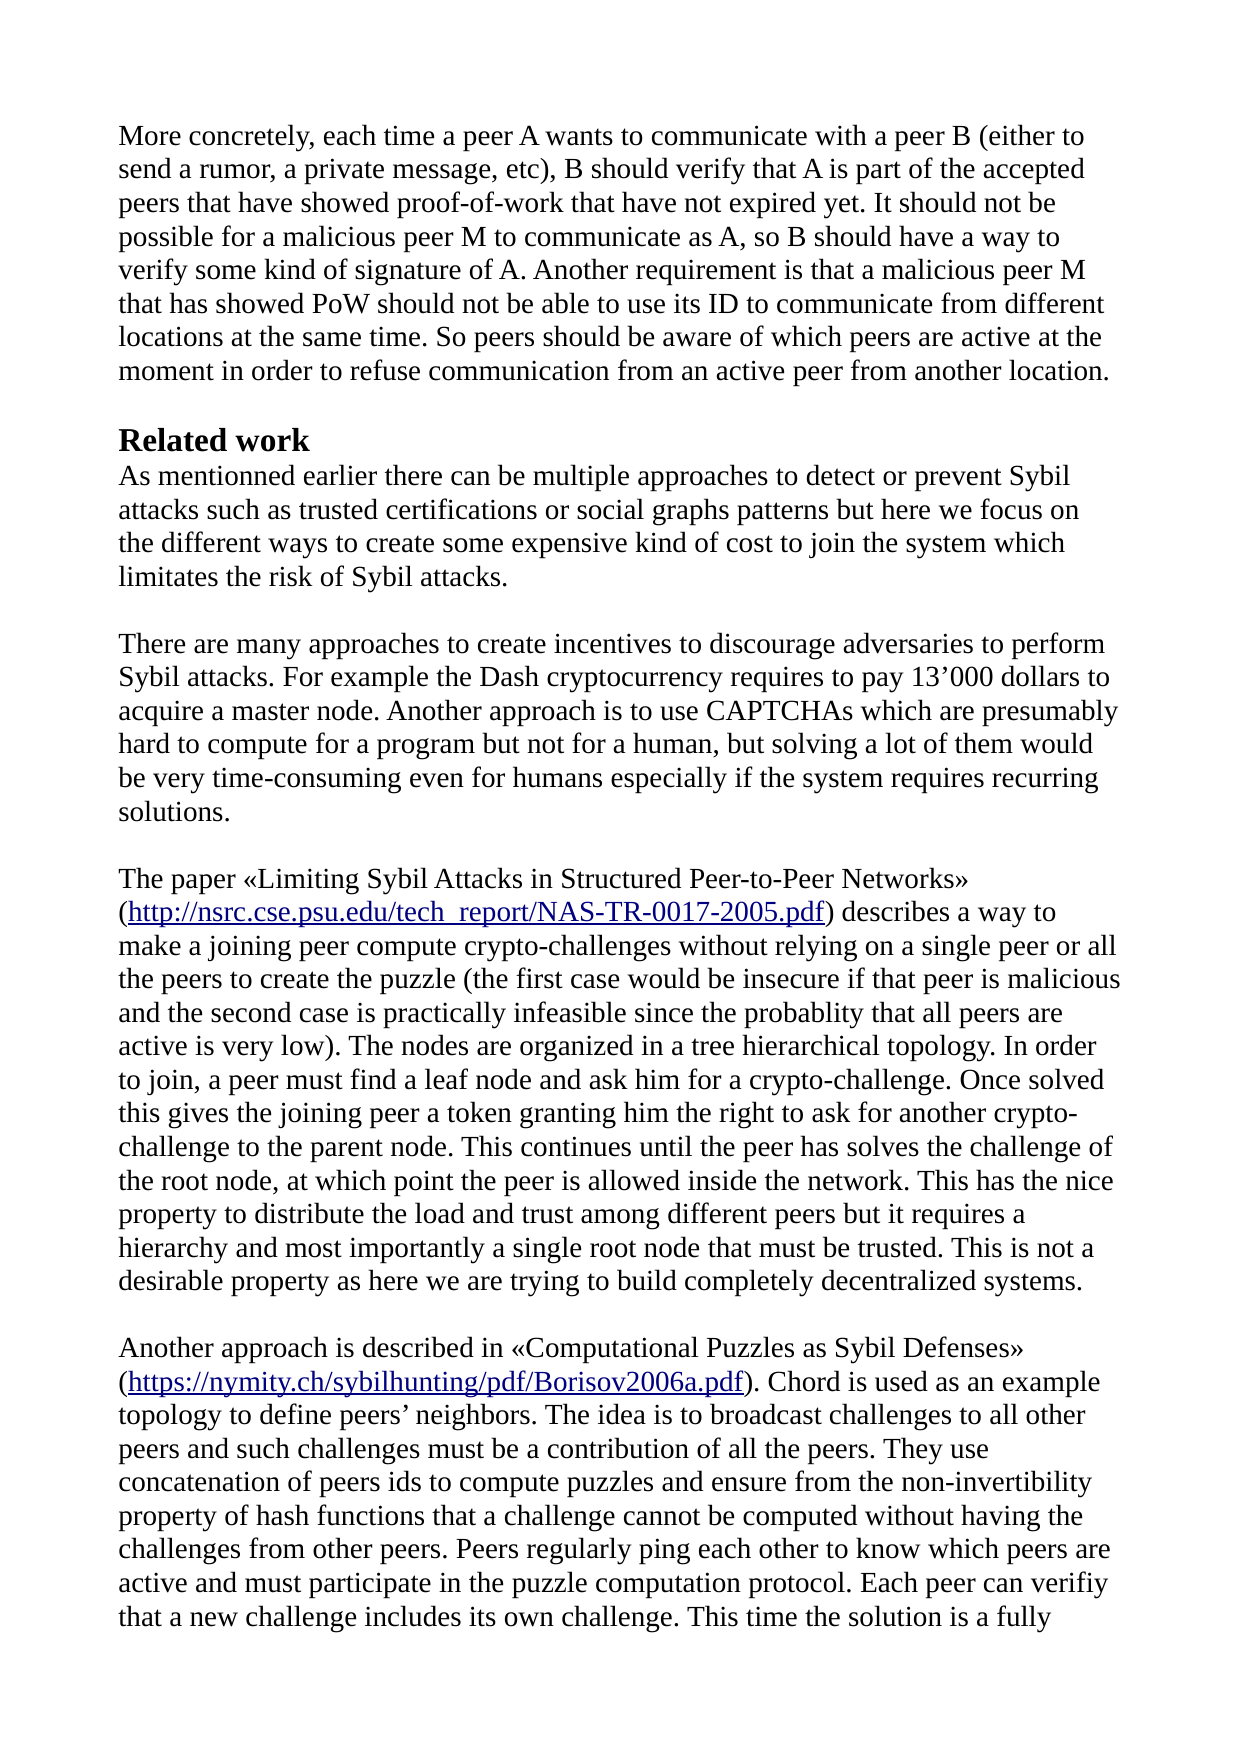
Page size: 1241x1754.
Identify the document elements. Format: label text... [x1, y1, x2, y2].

text Related work [118, 420, 1122, 458]
text There are many approaches to create incentives to discourage adversaries to perform Sybil attacks. For example the Dash cryptocurrency requires to pay 13’000 dollars to acquire a master node. Another approach is to use CAPTCHAs which are presumably hard to compute for a program but not for a human, but solving a lot of them would be very time-consuming even for humans especially if the system requires recurring solutions. [118, 626, 1122, 827]
text More concretely, each time a peer A wants to communicate with a peer B (either to send a rumor, a private message, etc), B should verify that A is part of the accepted peers that have showed proof-of-work that have not expired yet. It should not be possible for a malicious peer M to communicate as A, so B should have a way to verify some kind of signature of A. Another requirement is that a malicious peer M that has showed PoW should not be able to use its ID to communicate from different locations at the same time. So peers should be aware of which peers are active at the moment in order to refuse communication from an active peer from another location. [118, 118, 1122, 386]
text As mentionned earlier there can be multiple approaches to detect or prevent Sybil attacks such as trusted certifications or social graphs patterns but here we focus on the different ways to create some expensive kind of cost to join the system which limitates the risk of Sybil attacks. [118, 458, 1122, 592]
text The paper «Limiting Sybil Attacks in Structured Peer-to-Peer Networks» (http://nsrc.cse.psu.edu/tech_report/NAS-TR-0017-2005.pdf) describes a way to make a joining peer compute crypto-challenges without relying on a single peer or all the peers to create the puzzle (the first case would be insecure if that peer is malicious and the second case is practically infeasible since the probablity that all peers are active is very low). The nodes are organized in a tree hierarchical topology. In order to join, a peer must find a leaf node and ask him for a crypto-challenge. Once solved this gives the joining peer a token granting him the right to ask for another crypto-challenge to the parent node. This continues until the peer has solves the challenge of the root node, at which point the peer is allowed inside the network. This has the nice property to distribute the load and trust among different peers but it requires a hierarchy and most importantly a single root node that must be trusted. This is not a desirable property as here we are trying to build completely decentralized systems. [118, 861, 1122, 1297]
text Another approach is described in «Computational Puzzles as Sybil Defenses» (https://nymity.ch/sybilhunting/pdf/Borisov2006a.pdf). Chord is used as an example topology to define peers’ neighbors. The idea is to broadcast challenges to all other peers and such challenges must be a contribution of all the peers. They use concatenation of peers ids to compute puzzles and ensure from the non-invertibility property of hash functions that a challenge cannot be computed without having the challenges from other peers. Peers regularly ping each other to know which peers are active and must participate in the puzzle computation protocol. Each peer can verifiy that a new challenge includes its own challenge. This time the solution is a fully [118, 1330, 1122, 1632]
